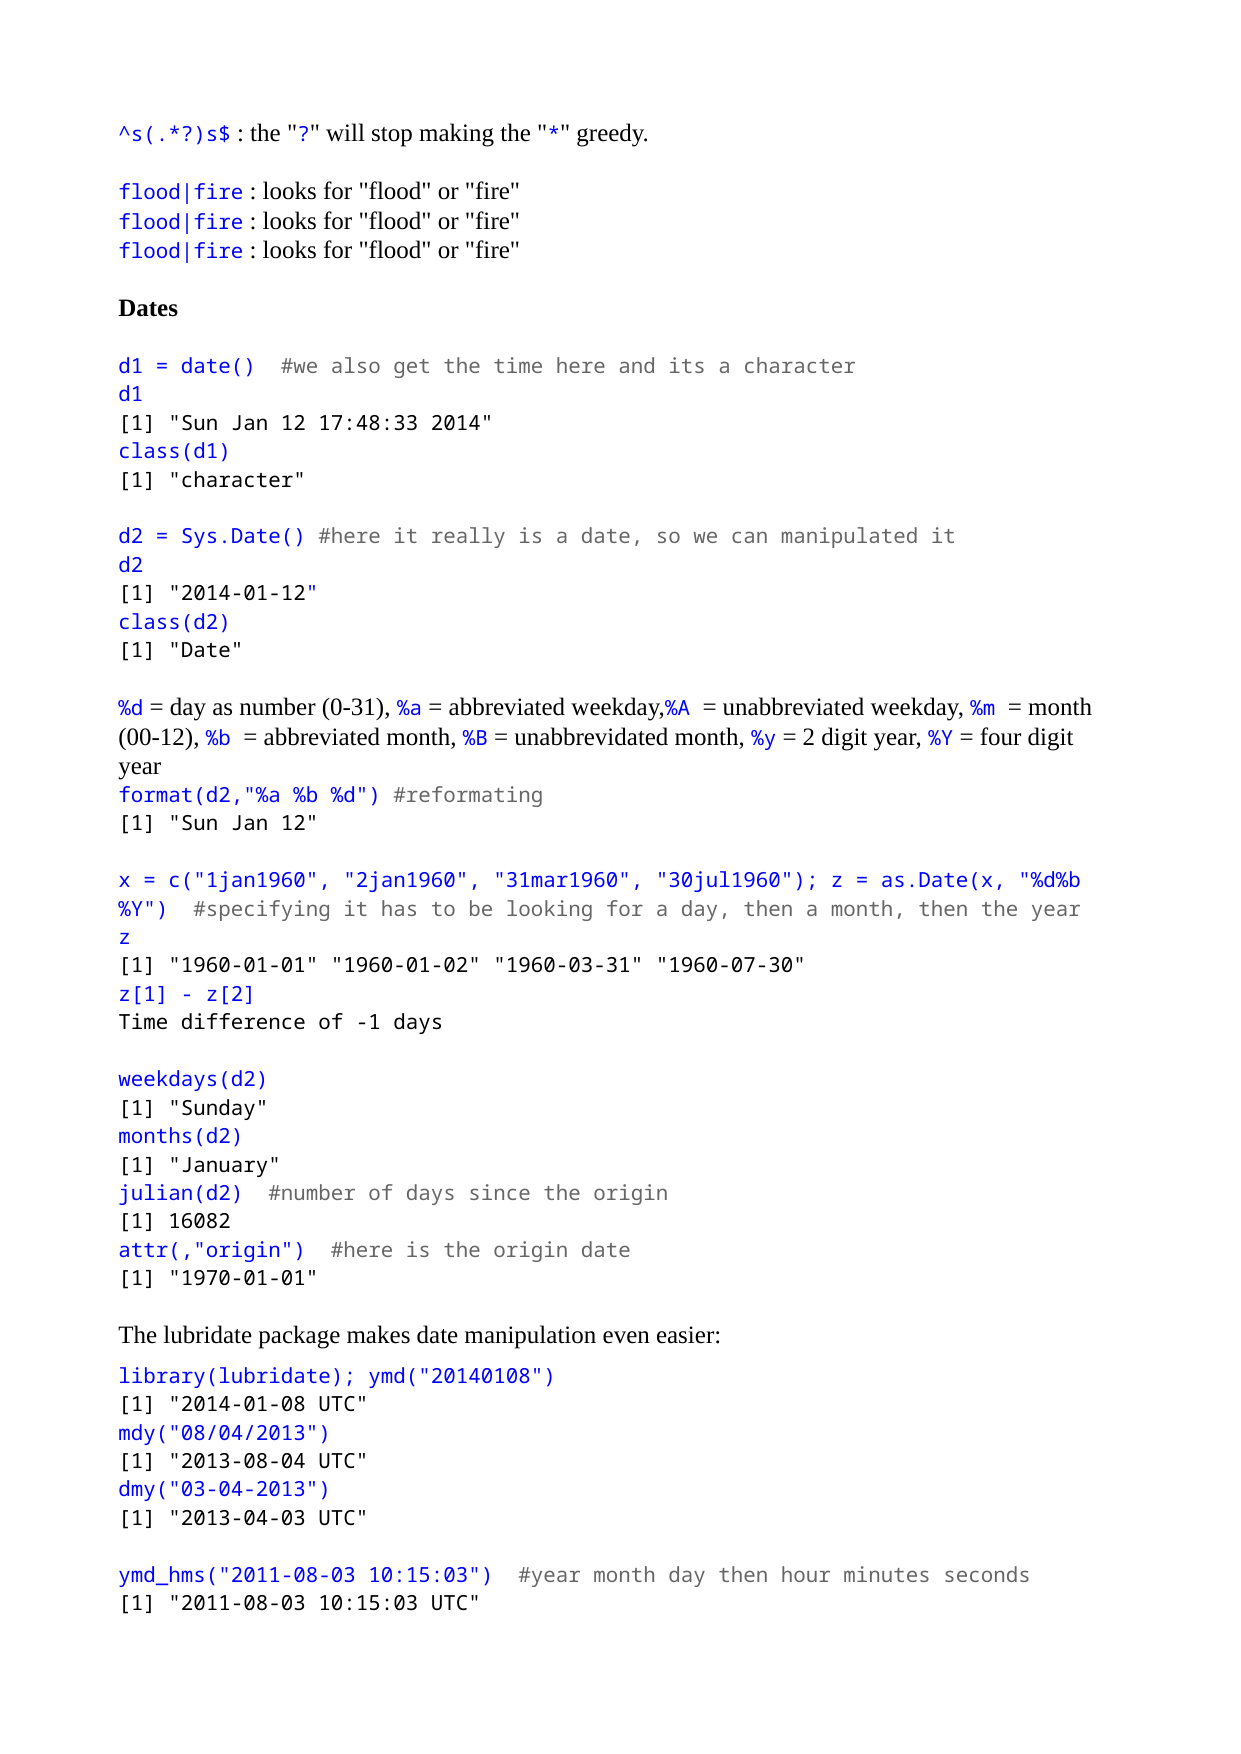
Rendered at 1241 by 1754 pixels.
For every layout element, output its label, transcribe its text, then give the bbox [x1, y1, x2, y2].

text class(d2) [118, 607, 1122, 635]
text [1] "1960-01-01" "1960-01-02" "1960-03-31" "1960-07-30" [118, 951, 1122, 979]
text z [118, 922, 1122, 951]
subtitle Dates [118, 293, 1122, 322]
text [1] "2013-04-03 UTC" [118, 1503, 1122, 1531]
text [1] 16082 [118, 1207, 1122, 1235]
text mdy("08/04/2013") [118, 1418, 1122, 1446]
text [1] "Sunday" [118, 1093, 1122, 1121]
text d2 = Sys.Date() #here it really is a date, so we can manipulated it [118, 522, 1122, 550]
text d2 [118, 550, 1122, 578]
text julian(d2) #number of days since the origin [118, 1178, 1122, 1207]
text ymd_hms("2011-08-03 10:15:03") #year month day then hour minutes seconds [118, 1560, 1122, 1588]
text flood|fire : looks for "flood" or "fire" [118, 206, 1122, 235]
text x = c("1jan1960", "2jan1960", "31mar1960", "30jul1960"); z = as.Date(x, "%d%b%Y") #specifying it has to be looking for a day, then a month, then the year [118, 865, 1122, 922]
text attr(,"origin") #here is the origin date [118, 1235, 1122, 1263]
text d1 = date() #we also get the time here and its a character [118, 351, 1122, 379]
text dmy("03-04-2013") [118, 1474, 1122, 1503]
text class(d1) [118, 436, 1122, 465]
text [1] "Date" [118, 635, 1122, 664]
text weekdays(d2) [118, 1064, 1122, 1093]
text flood|fire : looks for "flood" or "fire" [118, 176, 1122, 206]
text ^s(.*?)s$ : the "?" will stop making the "*" greedy. [118, 118, 1122, 148]
text library(lubridate); ymd("20140108") [118, 1361, 1122, 1389]
text z[1] - z[2] [118, 979, 1122, 1007]
text months(d2) [118, 1121, 1122, 1150]
text The lubridate package makes date manipulation even easier: [118, 1320, 1122, 1349]
text [1] "2013-08-04 UTC" [118, 1446, 1122, 1474]
text d1 [118, 379, 1122, 408]
text Time difference of -1 days [118, 1007, 1122, 1036]
text format(d2,"%a %b %d") #reformating [118, 780, 1122, 808]
text [1] "Sun Jan 12 17:48:33 2014" [118, 408, 1122, 436]
text [1] "1970-01-01" [118, 1263, 1122, 1292]
text [1] "January" [118, 1150, 1122, 1178]
text [1] "2011-08-03 10:15:03 UTC" [118, 1588, 1122, 1617]
text %d = day as number (0-31), %a = abbreviated weekday,%A = unabbreviated weekday, %m = month (00-12), %b = abbreviated month, %B = unabbrevidated month, %y = 2 digit year, %Y = four digit year [118, 692, 1122, 780]
text [1] "2014-01-08 UTC" [118, 1389, 1122, 1418]
text flood|fire : looks for "flood" or "fire" [118, 235, 1122, 265]
text [1] "2014-01-12" [118, 578, 1122, 607]
text [1] "Sun Jan 12" [118, 808, 1122, 837]
text [1] "character" [118, 465, 1122, 493]
